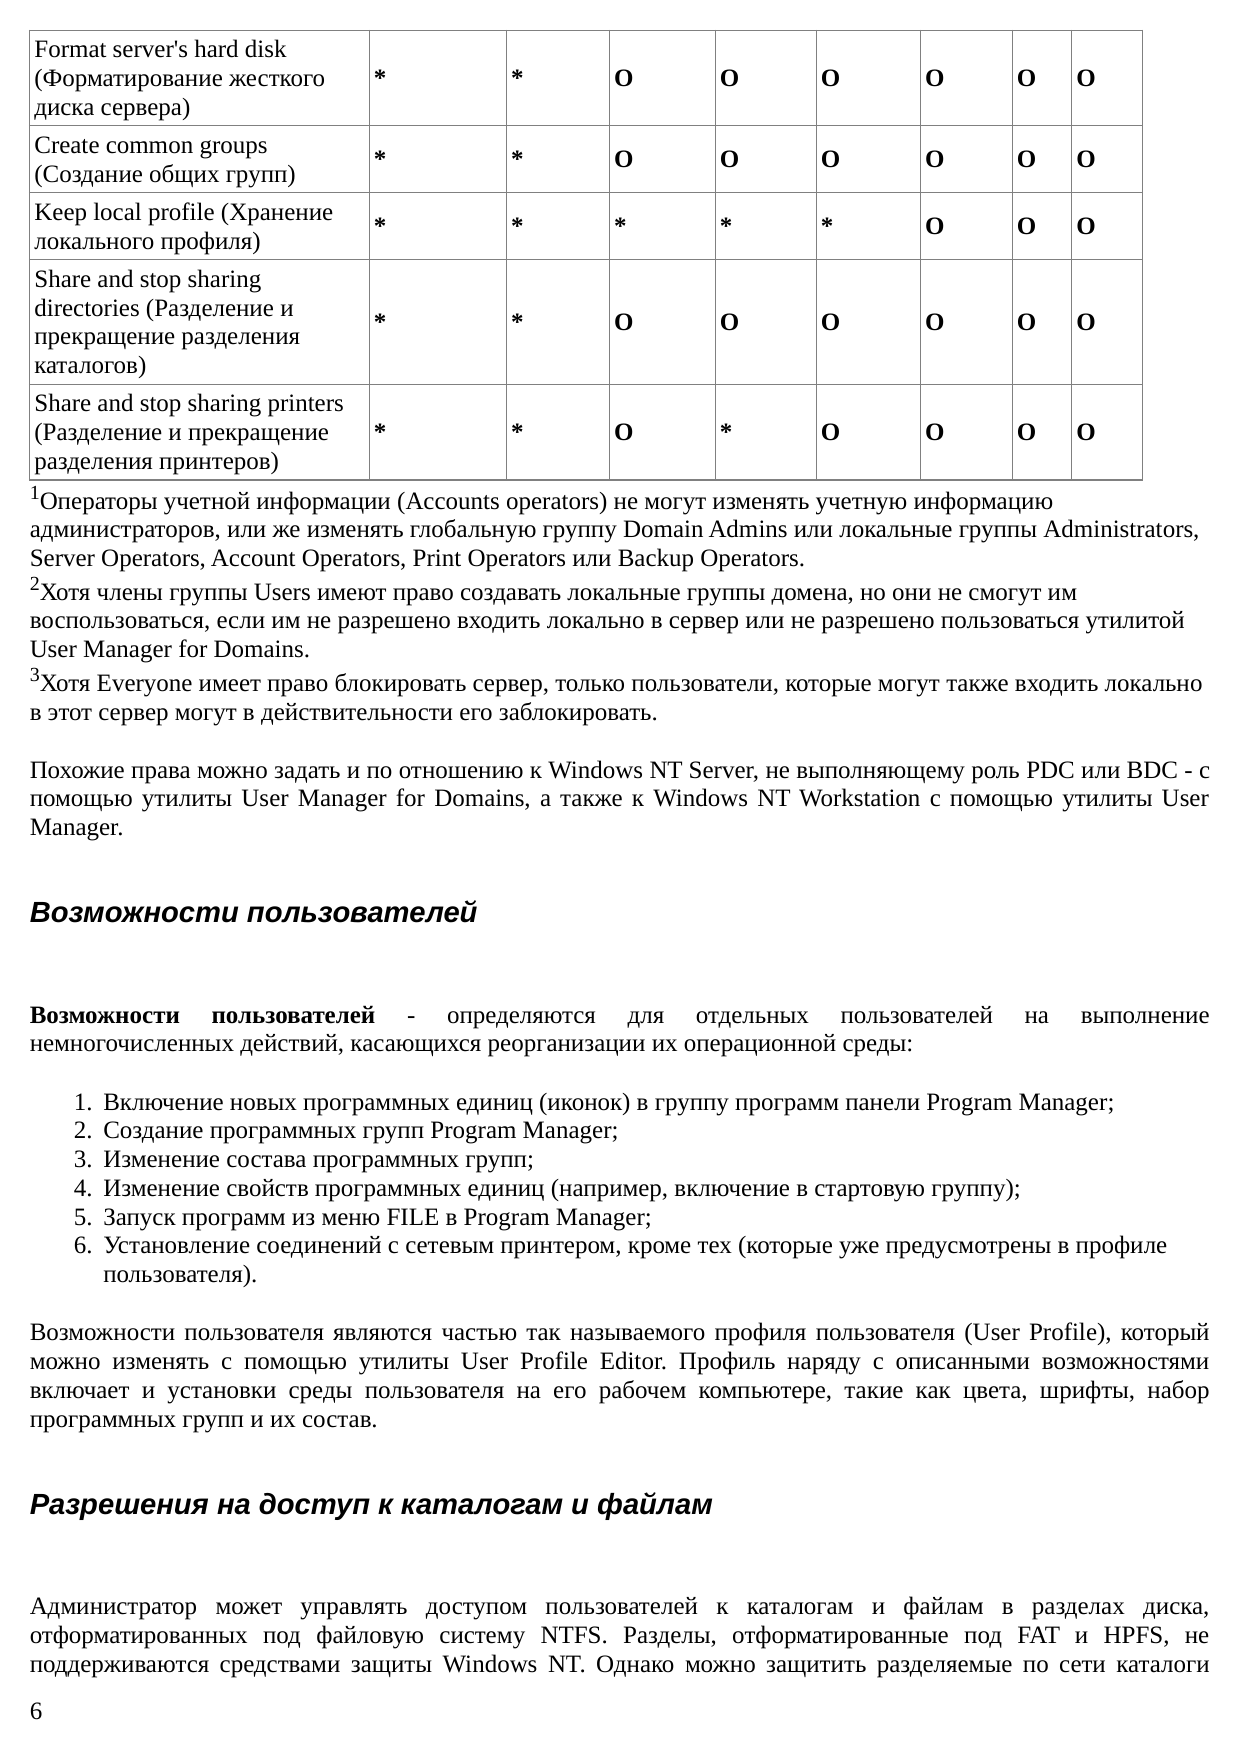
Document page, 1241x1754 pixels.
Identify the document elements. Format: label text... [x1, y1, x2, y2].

table_cell O [921, 126, 1012, 192]
table_cell O [1072, 385, 1142, 479]
table_cell O [921, 260, 1012, 384]
table_cell O [1013, 31, 1071, 125]
table_cell O [817, 31, 920, 125]
table_cell O [610, 385, 715, 479]
table_cell O [1013, 193, 1071, 259]
table_cell Share and stop sharing printers (Разделение и прекращение разделения принтеров) [30, 385, 369, 479]
text Похожие права можно задать и по отношению к Windows NT Server, не выполняющему роль PDC или BDC - с помощью утилиты User Manager for Domains, а также к Windows NT Workstation с помощью утилиты User Manager. [29, 755, 1211, 841]
table_cell O [1013, 260, 1071, 384]
table_cell O [1013, 385, 1071, 479]
table_cell * [507, 260, 609, 384]
table_cell * [716, 385, 816, 479]
table_cell * [370, 126, 506, 192]
table_cell O [610, 31, 715, 125]
table_cell Create common groups (Создание общих групп) [30, 126, 369, 192]
table_cell * [370, 31, 506, 125]
table_cell O [817, 385, 920, 479]
text Администратор может управлять доступом пользователей к каталогам и файлам в разделах диска, отформатированных под файловую систему NTFS. Разделы, отформатированные под FAT и HPFS, не поддерживаются средствами защиты Windows NT. Однако можно защитить разделяемые по сети каталоги [29, 1591, 1211, 1677]
table_cell O [921, 193, 1012, 259]
text 1Операторы учетной информации (Accounts operators) не могут изменять учетную информацию администраторов, или же изменять глобальную группу Domain Admins или локальные группы Administrators, Server Operators, Account Operators, Print Operators или Backup Operators. 2Хотя члены группы Users имеют право создавать локальные группы домена, но они не смогут им воспользоваться, если им не разрешено входить локально в сервер или не разрешено пользоваться утилитой User Manager for Domains. 3Хотя Everyone имеет право блокировать сервер, только пользователи, которые могут также входить локально в этот сервер могут в действительности его заблокировать. [29, 481, 1211, 725]
table_cell O [817, 260, 920, 384]
table_cell Keep local profile (Хранение локального профиля) [30, 193, 369, 259]
text Возможности пользователя являются частью так называемого профиля пользователя (User Profile), который можно изменять с помощью утилиты User Profile Editor. Профиль наряду с описанными возможностями включает и установки среды пользователя на его рабочем компьютере, такие как цвета, шрифты, набор программных групп и их состав. [29, 1317, 1211, 1432]
subtitle Возможности пользователей [29, 896, 1211, 929]
table_cell O [1072, 260, 1142, 384]
table_cell * [370, 193, 506, 259]
table_cell O [1072, 193, 1142, 259]
table_cell * [370, 260, 506, 384]
table_cell * [507, 31, 609, 125]
table_cell O [921, 31, 1012, 125]
table_cell * [507, 126, 609, 192]
table_cell O [921, 385, 1012, 479]
list Запуск программ из меню FILE в Program Manager; [74, 1202, 1211, 1231]
list Создание программных групп Program Manager; [74, 1116, 1211, 1144]
table_cell * [507, 385, 609, 479]
table_cell * [507, 193, 609, 259]
table_cell O [610, 126, 715, 192]
list Изменение состава программных групп; [74, 1144, 1211, 1173]
list Включение новых программных единиц (иконок) в группу программ панели Program Manager; [74, 1087, 1211, 1116]
list Установление соединений с сетевым принтером, кроме тех (которые уже предусмотрены в профиле пользователя). [74, 1231, 1211, 1288]
subtitle Разрешения на доступ к каталогам и файлам [29, 1487, 1211, 1521]
table_cell O [610, 260, 715, 384]
list Изменение свойств программных единиц (например, включение в стартовую группу); [74, 1173, 1211, 1202]
table_cell * [610, 193, 715, 259]
table_cell O [716, 126, 816, 192]
table_cell O [1072, 126, 1142, 192]
table_cell O [716, 31, 816, 125]
table_cell O [1013, 126, 1071, 192]
table_cell O [817, 126, 920, 192]
table_cell * [817, 193, 920, 259]
table_cell O [716, 260, 816, 384]
table_cell Share and stop sharing directories (Разделение и прекращение разделения каталогов) [30, 260, 369, 384]
table_cell * [370, 385, 506, 479]
table_cell * [716, 193, 816, 259]
text Возможности пользователей - определяются для отдельных пользователей на выполнение немногочисленных действий, касающихся реорганизации их операционной среды: [29, 1000, 1211, 1057]
table_cell Format server's hard disk (Форматирование жесткого диска сервера) [30, 31, 369, 125]
table_cell O [1072, 31, 1142, 125]
